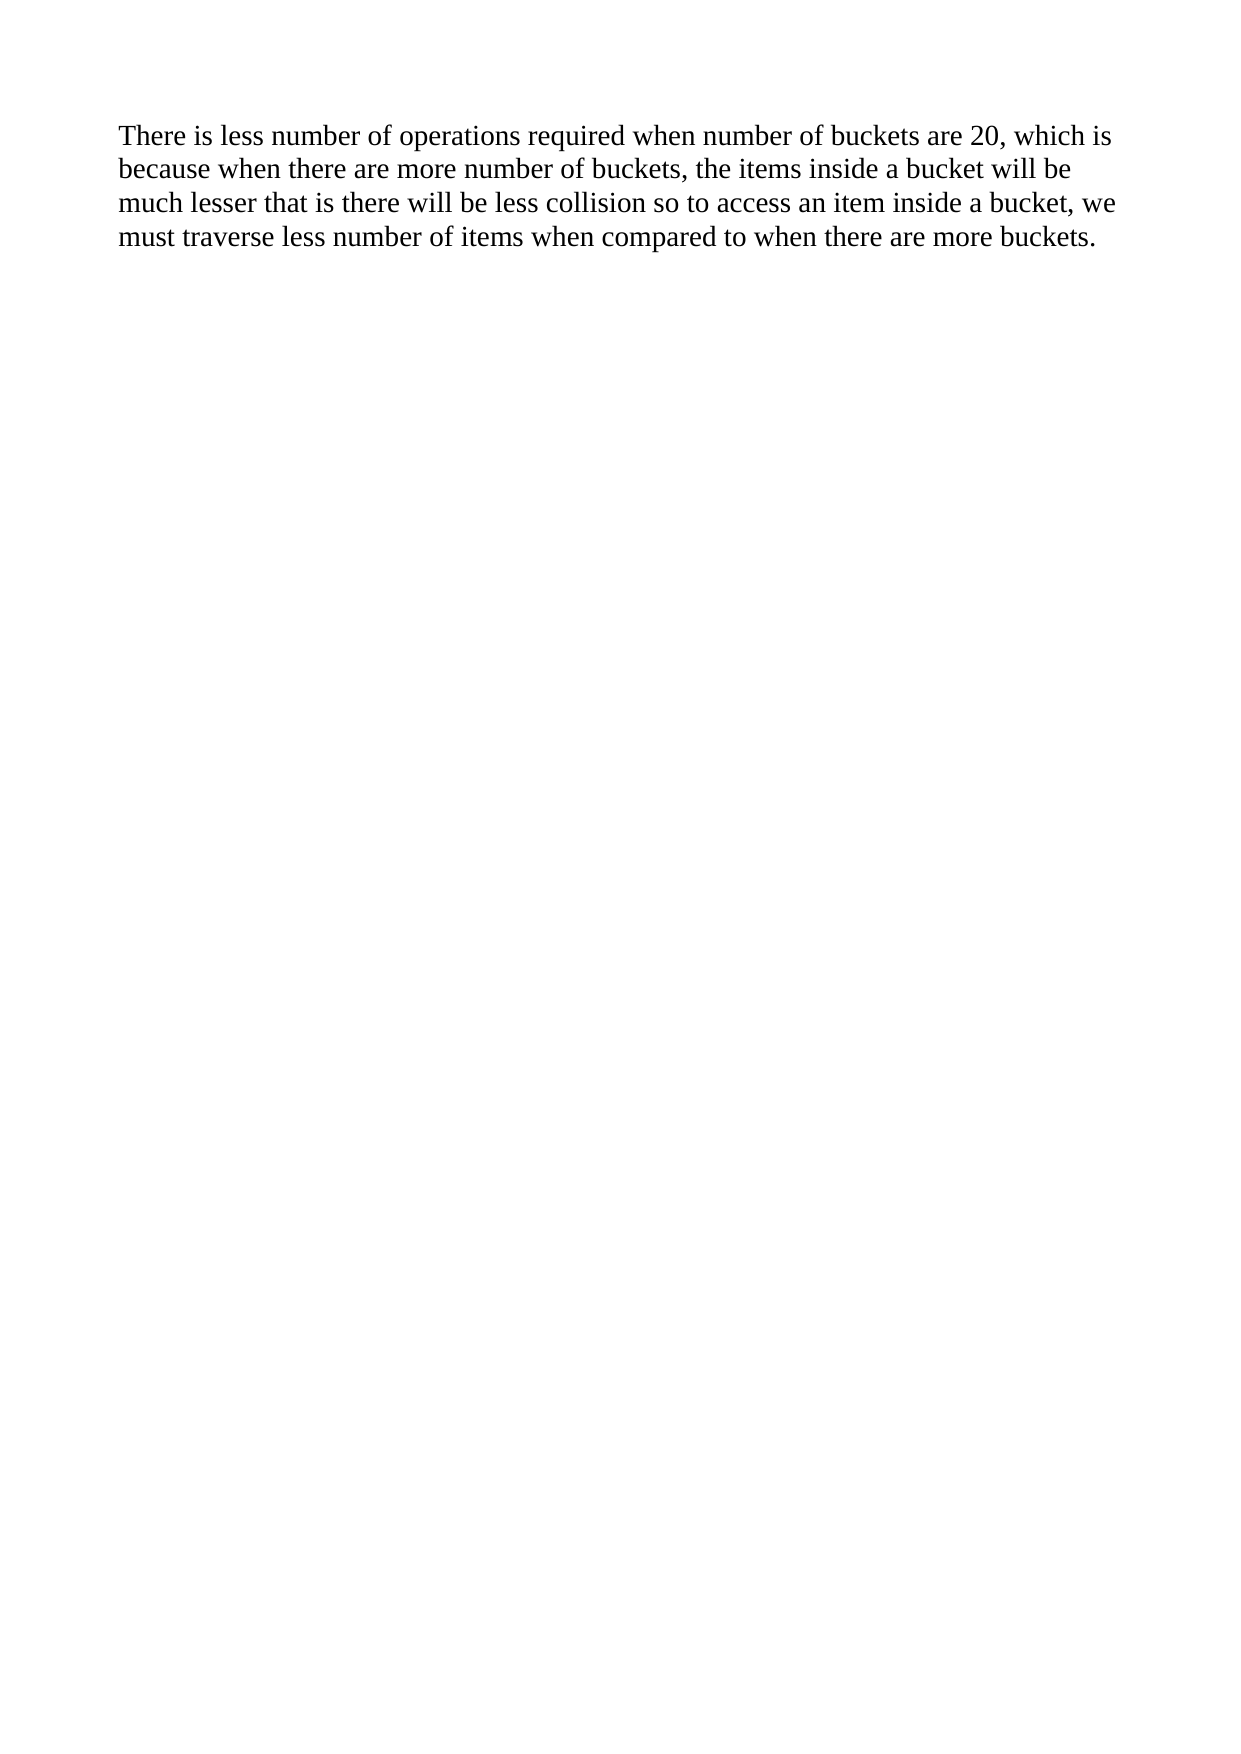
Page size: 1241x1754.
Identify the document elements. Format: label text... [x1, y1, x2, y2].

text There is less number of operations required when number of buckets are 20, which is because when there are more number of buckets, the items inside a bucket will be much lesser that is there will be less collision so to access an item inside a bucket, we must traverse less number of items when compared to when there are more buckets. [118, 118, 1122, 252]
